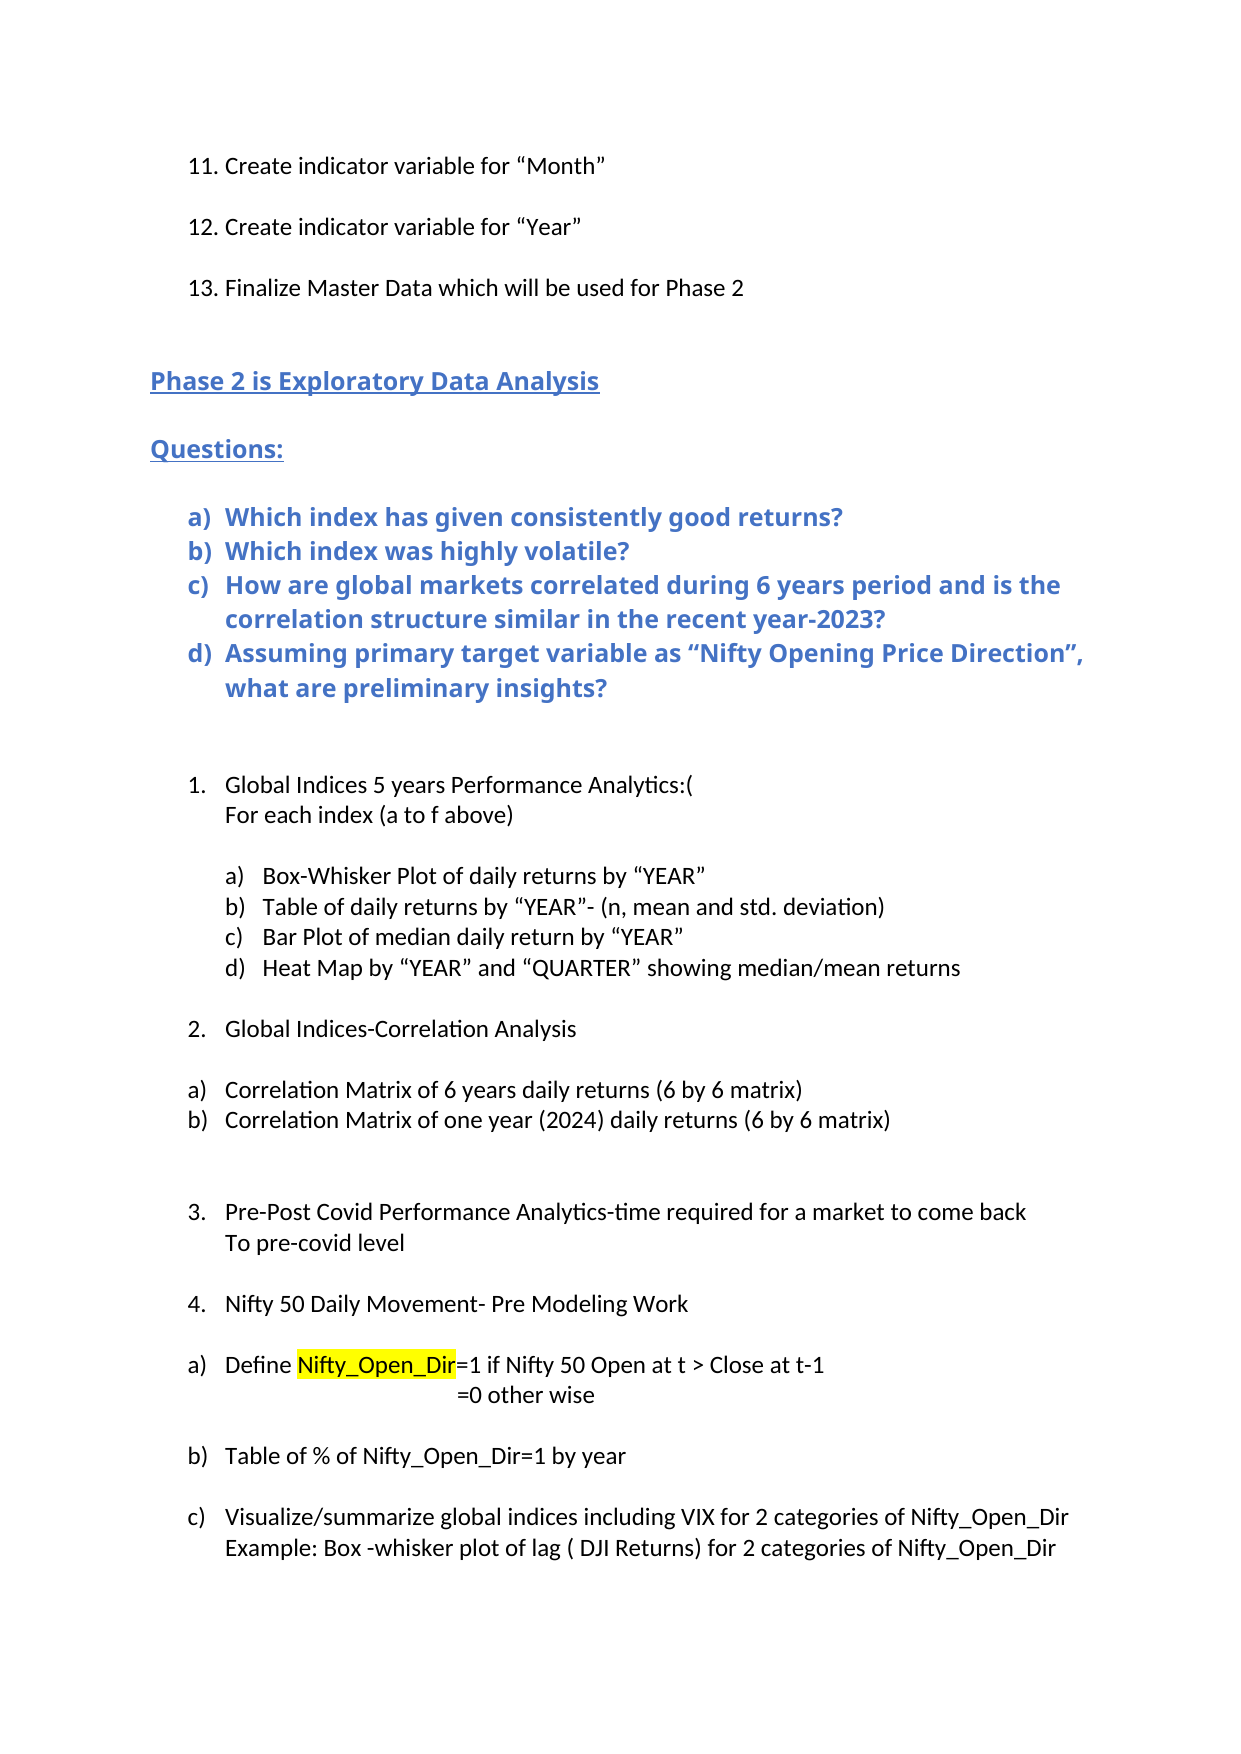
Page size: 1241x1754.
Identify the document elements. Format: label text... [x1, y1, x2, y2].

list Example: Box -whisker plot of lag ( DJI Returns) for 2 categories of Nifty_Open_Dir [225, 1532, 1090, 1562]
list Finalize Master Data which will be used for Phase 2 [187, 272, 1090, 303]
list Global Indices 5 years Performance Analytics:( [187, 769, 1090, 799]
list Heat Map by “YEAR” and “QUARTER” showing median/mean returns [225, 952, 1090, 982]
list Bar Plot of median daily return by “YEAR” [225, 921, 1090, 952]
list For each index (a to f above) [225, 799, 1090, 830]
list Create indicator variable for “Month” [187, 150, 1090, 181]
text Phase 2 is Exploratory Data Analysis [150, 364, 1090, 398]
text Questions: [150, 432, 1090, 466]
list Which index was highly volatile? [187, 534, 1090, 568]
list To pre-covid level [225, 1227, 1090, 1257]
list Correlation Matrix of 6 years daily returns (6 by 6 matrix) [187, 1074, 1090, 1104]
list Which index has given consistently good returns? [187, 500, 1090, 534]
list Create indicator variable for “Year” [187, 211, 1090, 242]
list Visualize/summarize global indices including VIX for 2 categories of Nifty_Open_Dir [187, 1501, 1090, 1532]
list Pre-Post Covid Performance Analytics-time required for a market to come back [187, 1196, 1090, 1227]
list Box-Whisker Plot of daily returns by “YEAR” [225, 860, 1090, 891]
list =0 other wise [225, 1379, 1090, 1410]
list Table of daily returns by “YEAR”- (n, mean and std. deviation) [225, 891, 1090, 921]
list Global Indices-Correlation Analysis [187, 1013, 1090, 1043]
list Correlation Matrix of one year (2024) daily returns (6 by 6 matrix) [187, 1104, 1090, 1135]
list Table of % of Nifty_Open_Dir=1 by year [187, 1440, 1090, 1471]
list How are global markets correlated during 6 years period and is the correlation structure similar in the recent year-2023? [187, 568, 1090, 636]
list Nifty 50 Daily Movement- Pre Modeling Work [187, 1288, 1090, 1318]
list Assuming primary target variable as “Nifty Opening Price Direction”, what are preliminary insights? [187, 636, 1090, 704]
list Define Nifty_Open_Dir=1 if Nifty 50 Open at t > Close at t-1 [187, 1349, 1090, 1379]
